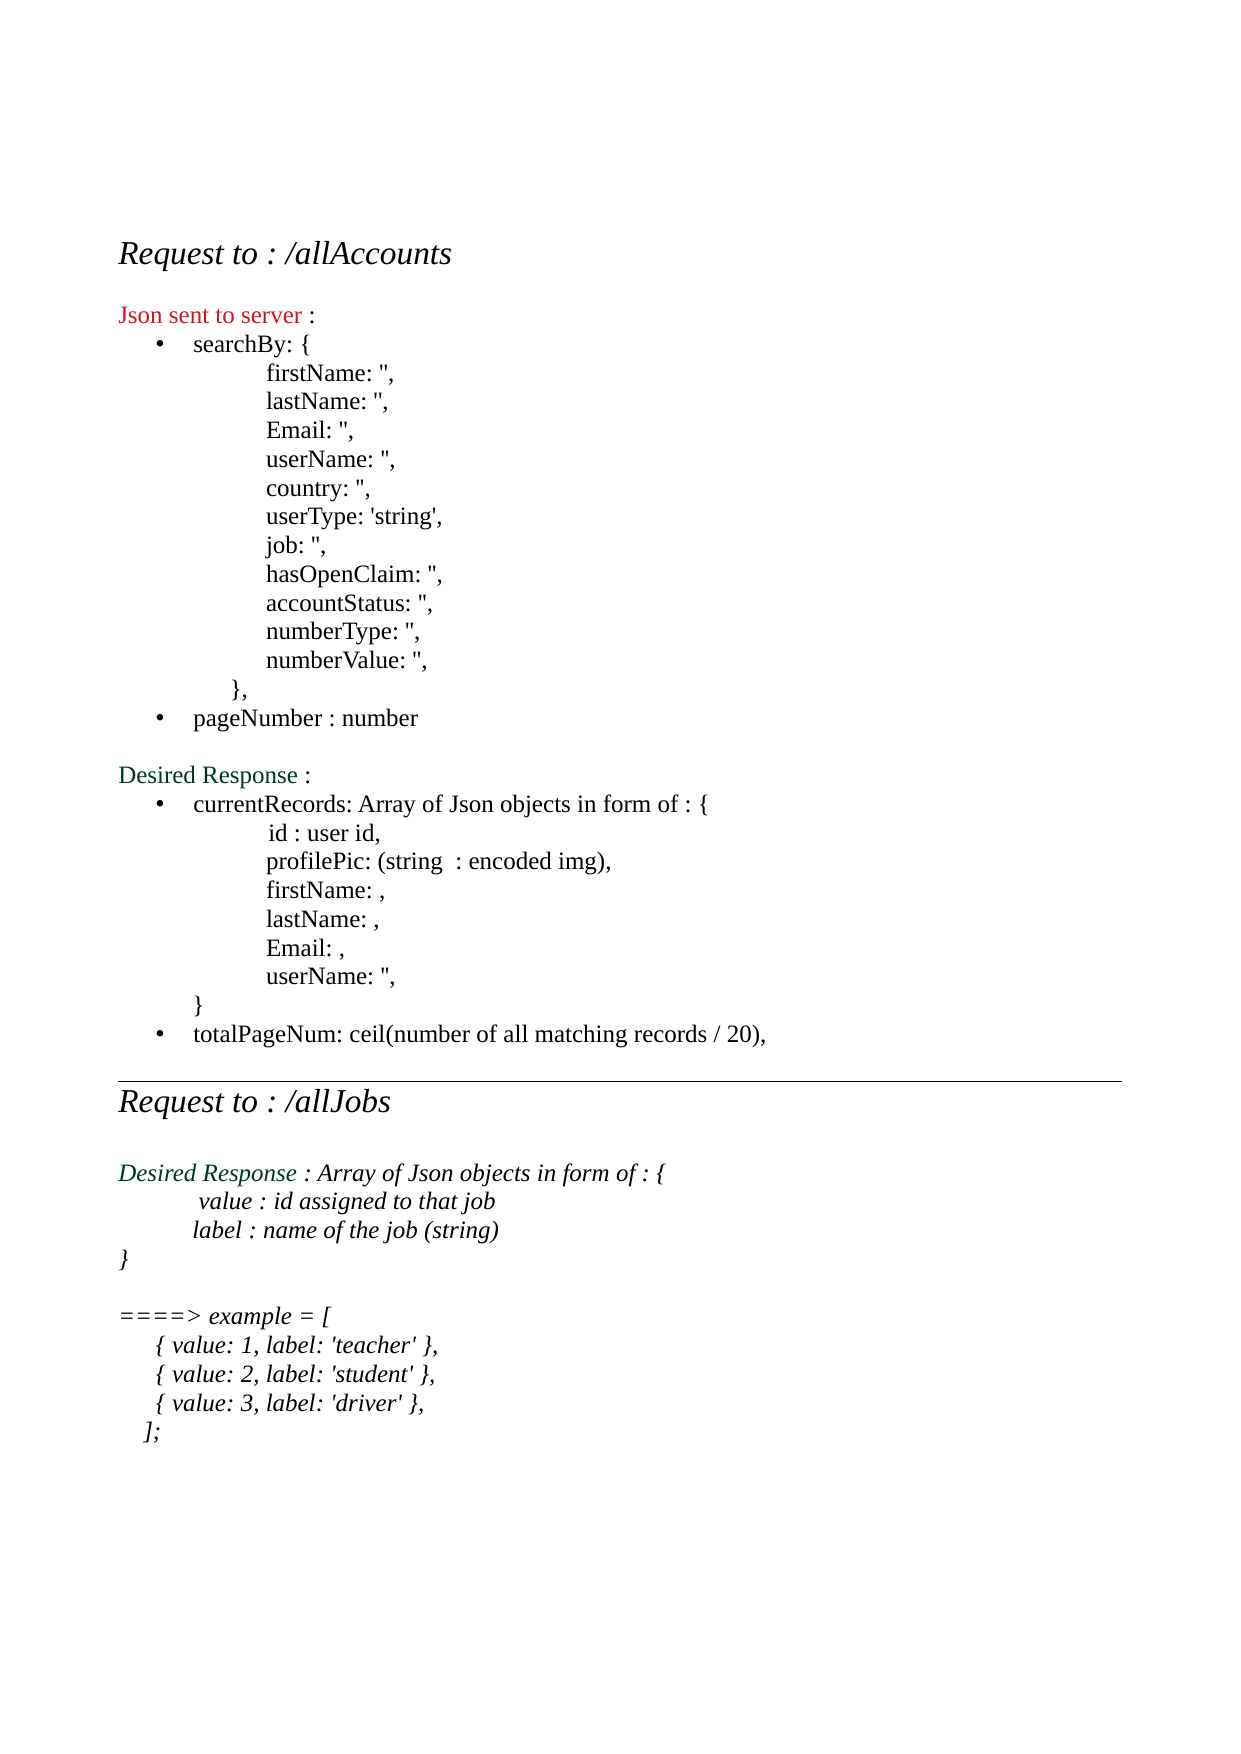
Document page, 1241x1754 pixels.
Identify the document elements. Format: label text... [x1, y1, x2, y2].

text profilePic: (string : encoded img), [118, 846, 1122, 875]
text userType: 'string', [118, 501, 1122, 530]
text } [118, 990, 1122, 1019]
text ]; [118, 1416, 1122, 1445]
text Desired Response : Array of Json objects in form of : { [118, 1158, 1122, 1186]
text value : id assigned to that job [118, 1186, 1122, 1215]
text Json sent to server : [118, 300, 1122, 329]
text userName: '', [118, 961, 1122, 990]
text Request to : /allJobs [118, 1082, 1122, 1119]
text label : name of the job (string) [118, 1215, 1122, 1244]
list id : user id, [231, 818, 1122, 846]
list pageNumber : number [156, 703, 1122, 731]
list totalPageNum: ceil(number of all matching records / 20), [156, 1019, 1122, 1048]
text numberValue: '', [118, 645, 1122, 674]
text accountStatus: '', [118, 588, 1122, 616]
list currentRecords: Array of Json objects in form of : { [156, 789, 1122, 818]
text country: '', [118, 473, 1122, 501]
text lastName: '', [118, 386, 1122, 415]
text { value: 1, label: 'teacher' }, [118, 1330, 1122, 1359]
text Email: , [118, 933, 1122, 961]
text numberType: '', [118, 616, 1122, 645]
text userName: '', [118, 444, 1122, 473]
text { value: 3, label: 'driver' }, [118, 1388, 1122, 1416]
list searchBy: { [156, 329, 1122, 358]
text Desired Response : [118, 760, 1122, 789]
text hasOpenClaim: '', [118, 559, 1122, 588]
text firstName: '', [118, 358, 1122, 386]
text { value: 2, label: 'student' }, [118, 1359, 1122, 1388]
text job: '', [118, 530, 1122, 559]
text ====> example = [ [118, 1301, 1122, 1330]
text firstName: , [118, 875, 1122, 904]
text Email: '', [118, 415, 1122, 444]
text lastName: , [118, 904, 1122, 933]
text } [118, 1244, 1122, 1273]
text }, [118, 674, 1122, 703]
text Request to : /allAccounts [118, 233, 1122, 271]
